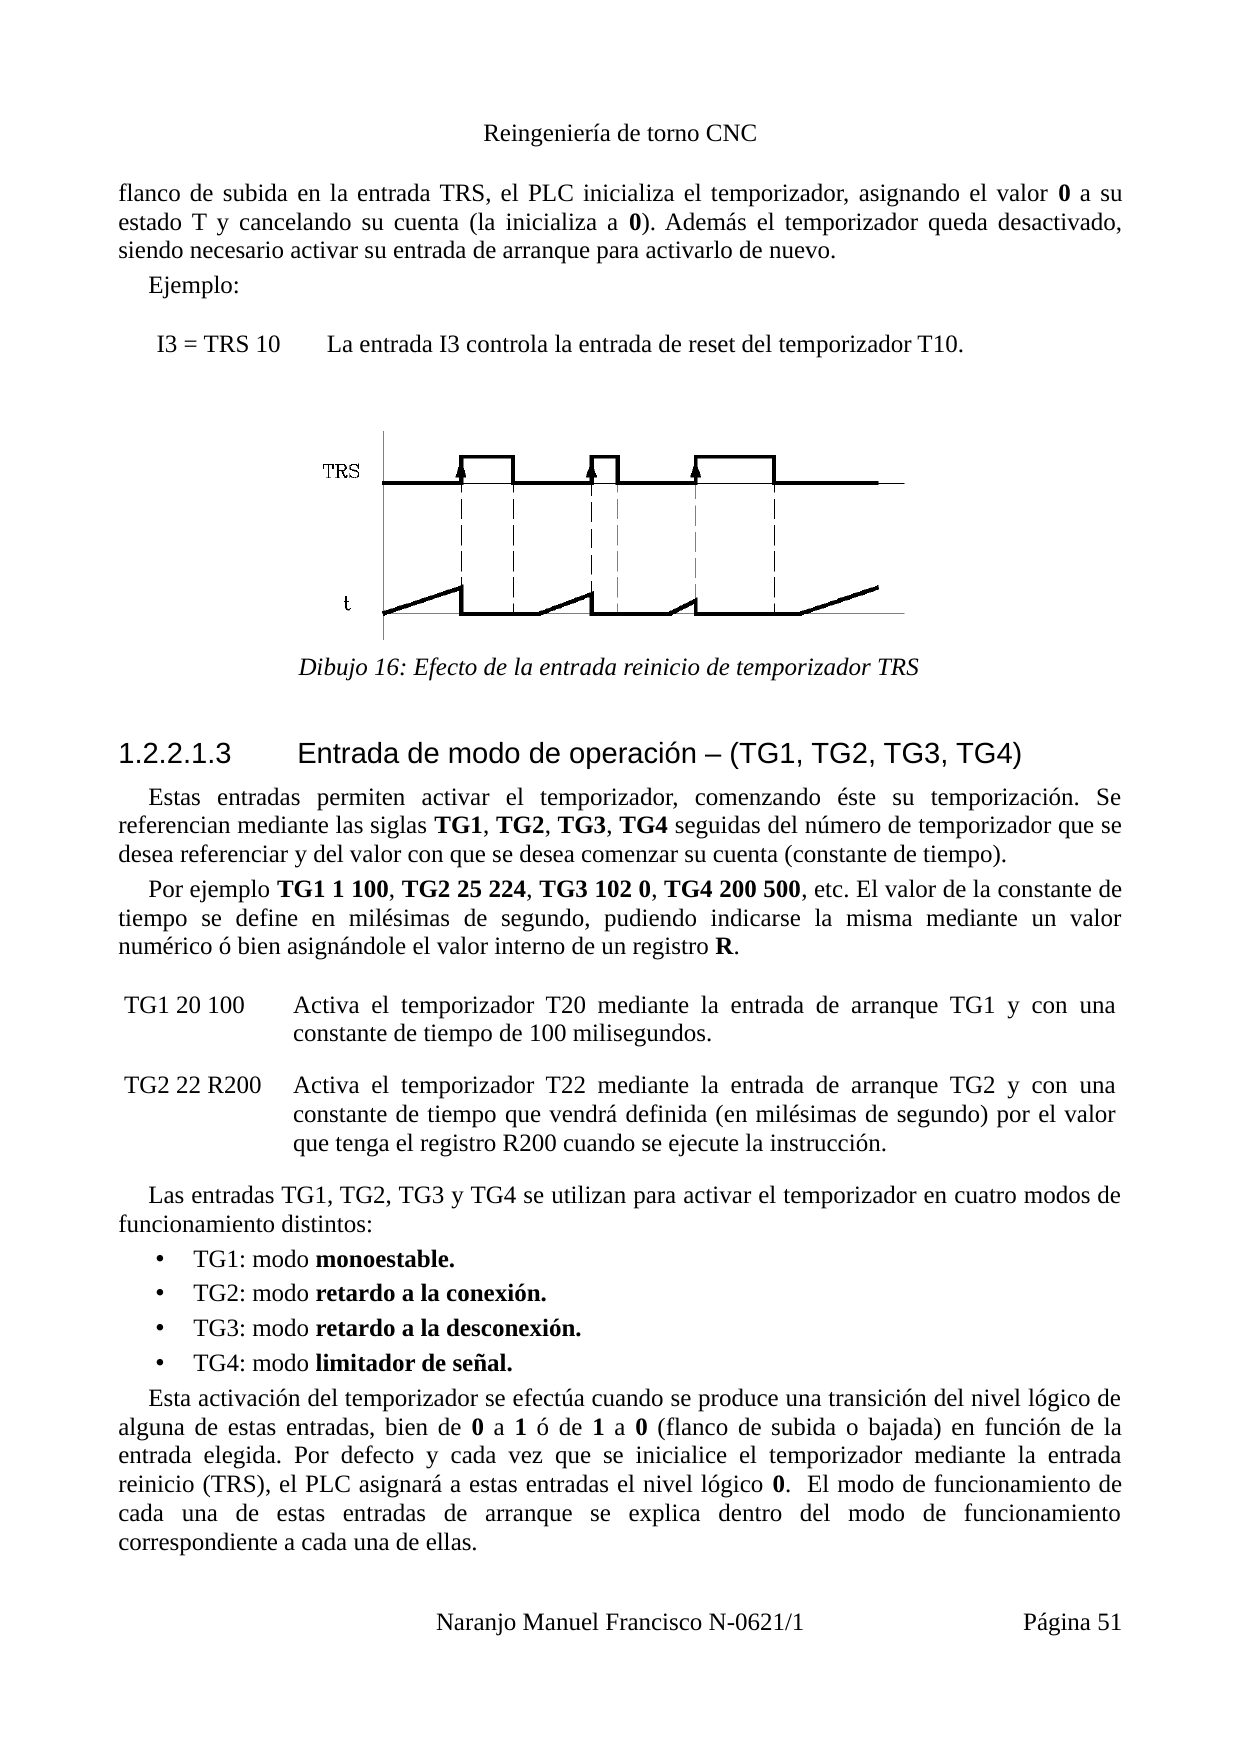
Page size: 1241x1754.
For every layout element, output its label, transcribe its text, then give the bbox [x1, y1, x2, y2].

table_header Activa el temporizador T20 mediante la entrada de arranque TG1 y con una constante de tiempo de 100 milisegundos. [287, 978, 1122, 1059]
table_header TG1 20 100 [118, 978, 287, 1059]
list TG1: modo monoestable. [156, 1244, 1122, 1272]
text Las entradas TG1, TG2, TG3 y TG4 se utilizan para activar el temporizador en cuatro modos de funcionamiento distintos: [118, 1180, 1122, 1238]
table_cell Activa el temporizador T22 mediante la entrada de arranque TG2 y con una constante de tiempo que vendrá definida (en milésimas de segundo) por el valor que tenga el registro R200 cuando se ejecute la instrucción. [287, 1059, 1122, 1168]
text Esta activación del temporizador se efectúa cuando se produce una transición del nivel lógico de alguna de estas entradas, bien de 0 a 1 ó de 1 a 0 (flanco de subida o bajada) en función de la entrada elegida. Por defecto y cada vez que se inicialice el temporizador mediante la entrada reinicio (TRS), el PLC asignará a estas entradas el nivel lógico 0. El modo de funcionamiento de cada una de estas entradas de arranque se explica dentro del modo de funcionamiento correspondiente a cada una de ellas. [118, 1383, 1122, 1555]
text Ejemplo: [118, 270, 1122, 299]
table_header I3 = TRS 10 [149, 317, 288, 369]
subtitle Entrada de modo de operación – (TG1, TG2, TG3, TG4) [118, 736, 1122, 769]
text Estas entradas permiten activar el temporizador, comenzando éste su temporización. Se referencian mediante las siglas TG1, TG2, TG3, TG4 seguidas del número de temporizador que se desea referenciar y del valor con que se desea comenzar su cuenta (constante de tiempo). [118, 782, 1122, 868]
table_cell TG2 22 R200 [118, 1059, 287, 1168]
picture [298, 422, 943, 653]
text flanco de subida en la entrada TRS, el PLC inicializa el temporizador, asignando el valor 0 a su estado T y cancelando su cuenta (la inicializa a 0). Además el temporizador queda desactivado, siendo necesario activar su entrada de arranque para activarlo de nuevo. [118, 178, 1122, 264]
list TG2: modo retardo a la conexión. [156, 1278, 1122, 1307]
list TG4: modo limitador de señal. [156, 1348, 1122, 1377]
text Dibujo : Efecto de la entrada reinicio de temporizador TRS [298, 653, 942, 681]
text Por ejemplo TG1 1 100, TG2 25 224, TG3 102 0, TG4 200 500, etc. El valor de la constante de tiempo se define en milésimas de segundo, pudiendo indicarse la misma mediante un valor numérico ó bien asignándole el valor interno de un registro R. [118, 874, 1122, 960]
list TG3: modo retardo a la desconexión. [156, 1313, 1122, 1342]
table_header La entrada I3 controla la entrada de reset del temporizador T10. [288, 317, 1003, 369]
